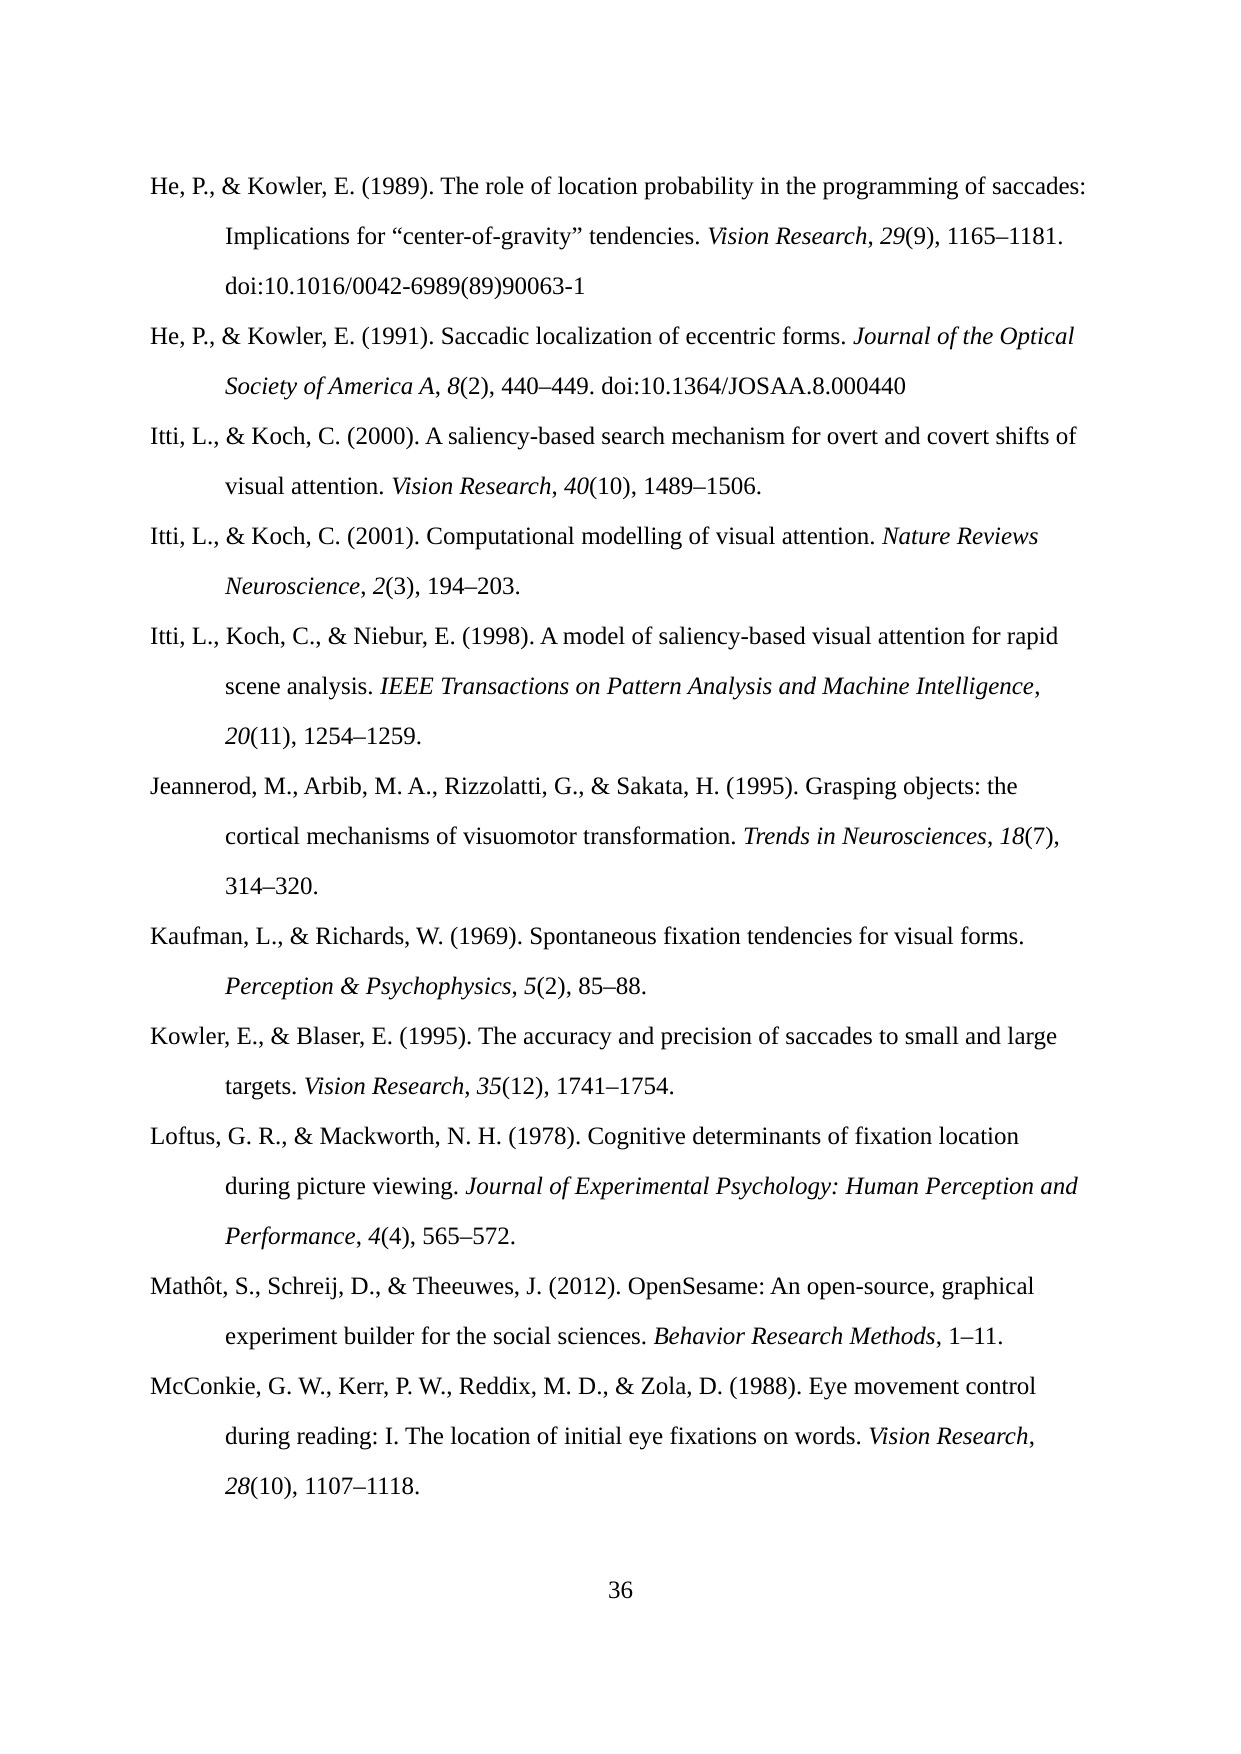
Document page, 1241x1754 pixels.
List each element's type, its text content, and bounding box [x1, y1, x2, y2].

text Kaufman, L., & Richards, W. (1969). Spontaneous fixation tendencies for visual forms. Perception & Psychophysics, 5(2), 85–88. [150, 900, 1091, 1000]
text Mathôt, S., Schreij, D., & Theeuwes, J. (2012). OpenSesame: An open-source, graphical experiment builder for the social sciences. Behavior Research Methods, 1–11. [150, 1250, 1091, 1350]
text Jeannerod, M., Arbib, M. A., Rizzolatti, G., & Sakata, H. (1995). Grasping objects: the cortical mechanisms of visuomotor transformation. Trends in Neurosciences, 18(7), 314–320. [150, 750, 1091, 900]
text McConkie, G. W., Kerr, P. W., Reddix, M. D., & Zola, D. (1988). Eye movement control during reading: I. The location of initial eye fixations on words. Vision Research, 28(10), 1107–1118. [150, 1350, 1091, 1500]
text He, P., & Kowler, E. (1989). The role of location probability in the programming of saccades: Implications for “center-of-gravity” tendencies. Vision Research, 29(9), 1165–1181. doi:10.1016/0042-6989(89)90063-1 [150, 150, 1091, 300]
text Itti, L., & Koch, C. (2000). A saliency-based search mechanism for overt and covert shifts of visual attention. Vision Research, 40(10), 1489–1506. [150, 400, 1091, 500]
text Itti, L., Koch, C., & Niebur, E. (1998). A model of saliency-based visual attention for rapid scene analysis. IEEE Transactions on Pattern Analysis and Machine Intelligence, 20(11), 1254–1259. [150, 600, 1091, 750]
text Loftus, G. R., & Mackworth, N. H. (1978). Cognitive determinants of fixation location during picture viewing. Journal of Experimental Psychology: Human Perception and Performance, 4(4), 565–572. [150, 1100, 1091, 1250]
text Itti, L., & Koch, C. (2001). Computational modelling of visual attention. Nature Reviews Neuroscience, 2(3), 194–203. [150, 500, 1091, 600]
text Kowler, E., & Blaser, E. (1995). The accuracy and precision of saccades to small and large targets. Vision Research, 35(12), 1741–1754. [150, 1000, 1091, 1100]
text He, P., & Kowler, E. (1991). Saccadic localization of eccentric forms. Journal of the Optical Society of America A, 8(2), 440–449. doi:10.1364/JOSAA.8.000440 [150, 300, 1091, 400]
